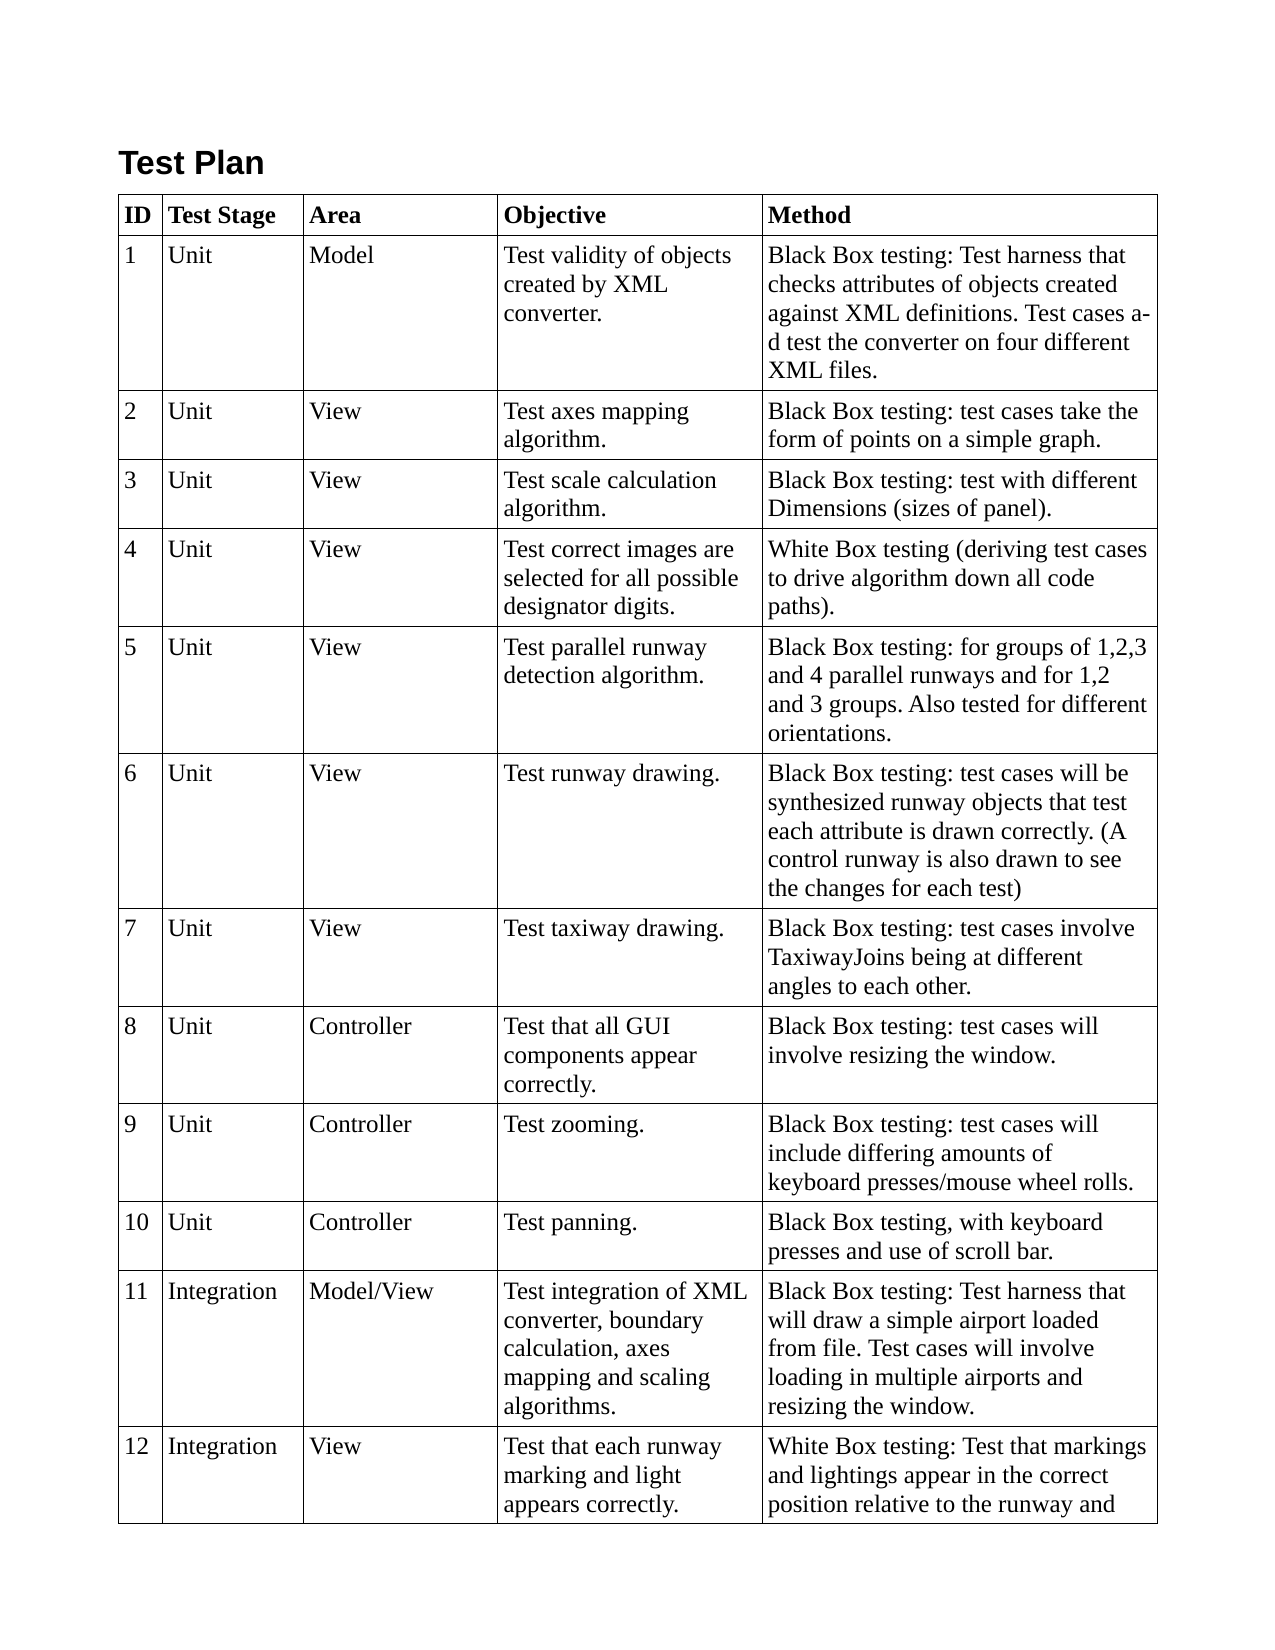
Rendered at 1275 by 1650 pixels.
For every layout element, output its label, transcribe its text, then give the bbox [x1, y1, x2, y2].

table_cell Test scale calculation algorithm. [498, 460, 762, 528]
table_cell 1 [119, 236, 162, 390]
table_cell White Box testing (deriving test cases to drive algorithm down all code paths). [763, 529, 1157, 626]
table_cell View [304, 909, 497, 1006]
table_cell 4 [119, 529, 162, 626]
table_cell Test runway drawing. [498, 754, 762, 908]
table_cell View [304, 754, 497, 908]
table_cell Test axes mapping algorithm. [498, 391, 762, 459]
table_cell Test zooming. [498, 1104, 762, 1201]
table_cell Unit [163, 1202, 303, 1270]
table_cell 8 [119, 1007, 162, 1103]
table_cell White Box testing: Test that markings and lightings appear in the correct position relative to the runway and [763, 1427, 1157, 1523]
table_cell Black Box testing: test with different Dimensions (sizes of panel). [763, 460, 1157, 528]
table_cell Model/View [304, 1271, 497, 1426]
table_cell Black Box testing: Test harness that checks attributes of objects created against XML definitions. Test cases a-d test the converter on four different XML files. [763, 236, 1157, 390]
table_cell Black Box testing: test cases take the form of points on a simple graph. [763, 391, 1157, 459]
table_header Test Stage [163, 195, 303, 234]
table_cell Unit [163, 909, 303, 1006]
table_cell 3 [119, 460, 162, 528]
table_header ID [119, 195, 162, 234]
table_cell Unit [163, 627, 303, 752]
table_cell Test validity of objects created by XML converter. [498, 236, 762, 390]
table_cell Integration [163, 1271, 303, 1426]
table_cell Unit [163, 1007, 303, 1103]
table_cell Integration [163, 1427, 303, 1523]
table_header Method [763, 195, 1157, 234]
table_cell Unit [163, 754, 303, 908]
table_cell Test integration of XML converter, boundary calculation, axes mapping and scaling algorithms. [498, 1271, 762, 1426]
table_cell Black Box testing: test cases will involve resizing the window. [763, 1007, 1157, 1103]
table_cell View [304, 627, 497, 752]
table_cell Black Box testing: test cases will include differing amounts of keyboard presses/mouse wheel rolls. [763, 1104, 1157, 1201]
table_cell Unit [163, 391, 303, 459]
table_cell Unit [163, 529, 303, 626]
table_cell Model [304, 236, 497, 390]
table_cell Test that all GUI components appear correctly. [498, 1007, 762, 1103]
table_cell Test that each runway marking and light appears correctly. [498, 1427, 762, 1523]
table_header Area [304, 195, 497, 234]
table_cell 7 [119, 909, 162, 1006]
table_cell 2 [119, 391, 162, 459]
table_cell View [304, 460, 497, 528]
table_cell Black Box testing, with keyboard presses and use of scroll bar. [763, 1202, 1157, 1270]
subtitle Test Plan [118, 143, 1157, 182]
table_cell 11 [119, 1271, 162, 1426]
table_cell 12 [119, 1427, 162, 1523]
table_cell Test taxiway drawing. [498, 909, 762, 1006]
table_cell View [304, 529, 497, 626]
table_cell Black Box testing: test cases will be synthesized runway objects that test each attribute is drawn correctly. (A control runway is also drawn to see the changes for each test) [763, 754, 1157, 908]
table_cell 6 [119, 754, 162, 908]
table_cell Black Box testing: Test harness that will draw a simple airport loaded from file. Test cases will involve loading in multiple airports and resizing the window. [763, 1271, 1157, 1426]
table_cell Test panning. [498, 1202, 762, 1270]
table_cell Black Box testing: test cases involve TaxiwayJoins being at different angles to each other. [763, 909, 1157, 1006]
table_cell Controller [304, 1007, 497, 1103]
table_cell Test parallel runway detection algorithm. [498, 627, 762, 752]
table_header Objective [498, 195, 762, 234]
table_cell Test correct images are selected for all possible designator digits. [498, 529, 762, 626]
table_cell Controller [304, 1202, 497, 1270]
table_cell Controller [304, 1104, 497, 1201]
table_cell Black Box testing: for groups of 1,2,3 and 4 parallel runways and for 1,2 and 3 groups. Also tested for different orientations. [763, 627, 1157, 752]
table_cell 5 [119, 627, 162, 752]
table_cell View [304, 1427, 497, 1523]
table_cell Unit [163, 460, 303, 528]
table_cell View [304, 391, 497, 459]
table_cell 10 [119, 1202, 162, 1270]
table_cell 9 [119, 1104, 162, 1201]
table_cell Unit [163, 1104, 303, 1201]
table_cell Unit [163, 236, 303, 390]
